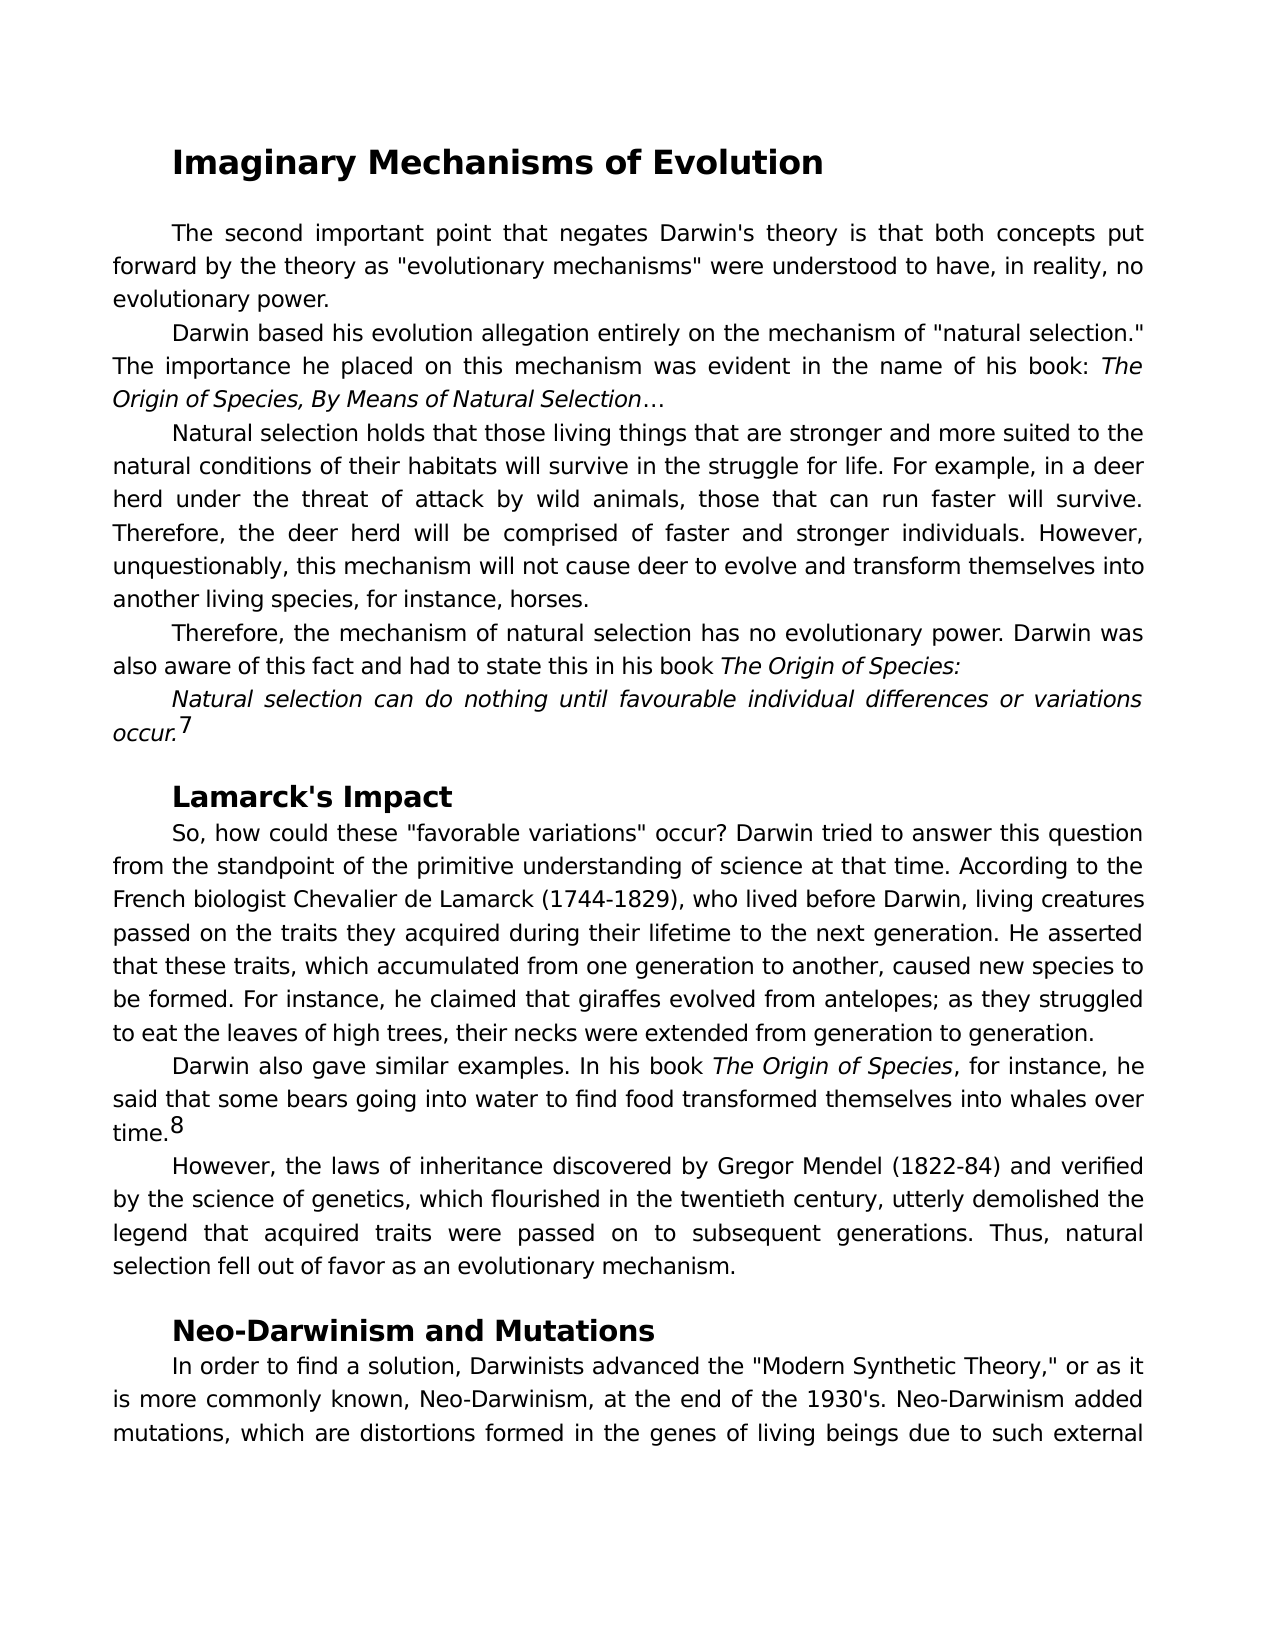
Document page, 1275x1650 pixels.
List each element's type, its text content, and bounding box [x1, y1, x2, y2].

text So, how could these "favorable variations" occur? Darwin tried to answer this question from the standpoint of the primitive understanding of science at that time. According to the French biologist Chevalier de Lamarck (1744-1829), who lived before Darwin, living creatures passed on the traits they acquired during their lifetime to the next generation. He asserted that these traits, which accumulated from one generation to another, caused new species to be formed. For instance, he claimed that giraffes evolved from antelopes; as they struggled to eat the leaves of high trees, their necks were extended from generation to generation. [112, 814, 1145, 1048]
text Therefore, the mechanism of natural selection has no evolutionary power. Darwin was also aware of this fact and had to state this in his book The Origin of Species: [112, 614, 1145, 681]
text Lamarck's Impact [112, 781, 1145, 814]
text Natural selection can do nothing until favourable individual differences or variations occur.7 [112, 681, 1145, 748]
text Darwin based his evolution allegation entirely on the mechanism of "natural selection." The importance he placed on this mechanism was evident in the name of his book: The Origin of Species, By Means of Natural Selection… [112, 314, 1145, 414]
text Darwin also gave similar examples. In his book The Origin of Species, for instance, he said that some bears going into water to find food transformed themselves into whales over time.8 [112, 1048, 1145, 1148]
text Natural selection holds that those living things that are stronger and more suited to the natural conditions of their habitats will survive in the struggle for life. For example, in a deer herd under the threat of attack by wild animals, those that can run faster will survive. Therefore, the deer herd will be comprised of faster and stronger individuals. However, unquestionably, this mechanism will not cause deer to evolve and transform themselves into another living species, for instance, horses. [112, 414, 1145, 614]
text However, the laws of inheritance discovered by Gregor Mendel (1822-84) and verified by the science of genetics, which flourished in the twentieth century, utterly demolished the legend that acquired traits were passed on to subsequent generations. Thus, natural selection fell out of favor as an evolutionary mechanism. [112, 1148, 1145, 1281]
text The second important point that negates Darwin's theory is that both concepts put forward by the theory as "evolutionary mechanisms" were understood to have, in reality, no evolutionary power. [112, 214, 1145, 314]
text Imaginary Mechanisms of Evolution [112, 148, 1145, 181]
text Neo-Darwinism and Mutations [112, 1314, 1145, 1348]
text In order to find a solution, Darwinists advanced the "Modern Synthetic Theory," or as it is more commonly known, Neo-Darwinism, at the end of the 1930's. Neo-Darwinism added mutations, which are distortions formed in the genes of living beings due to such external [112, 1348, 1145, 1448]
